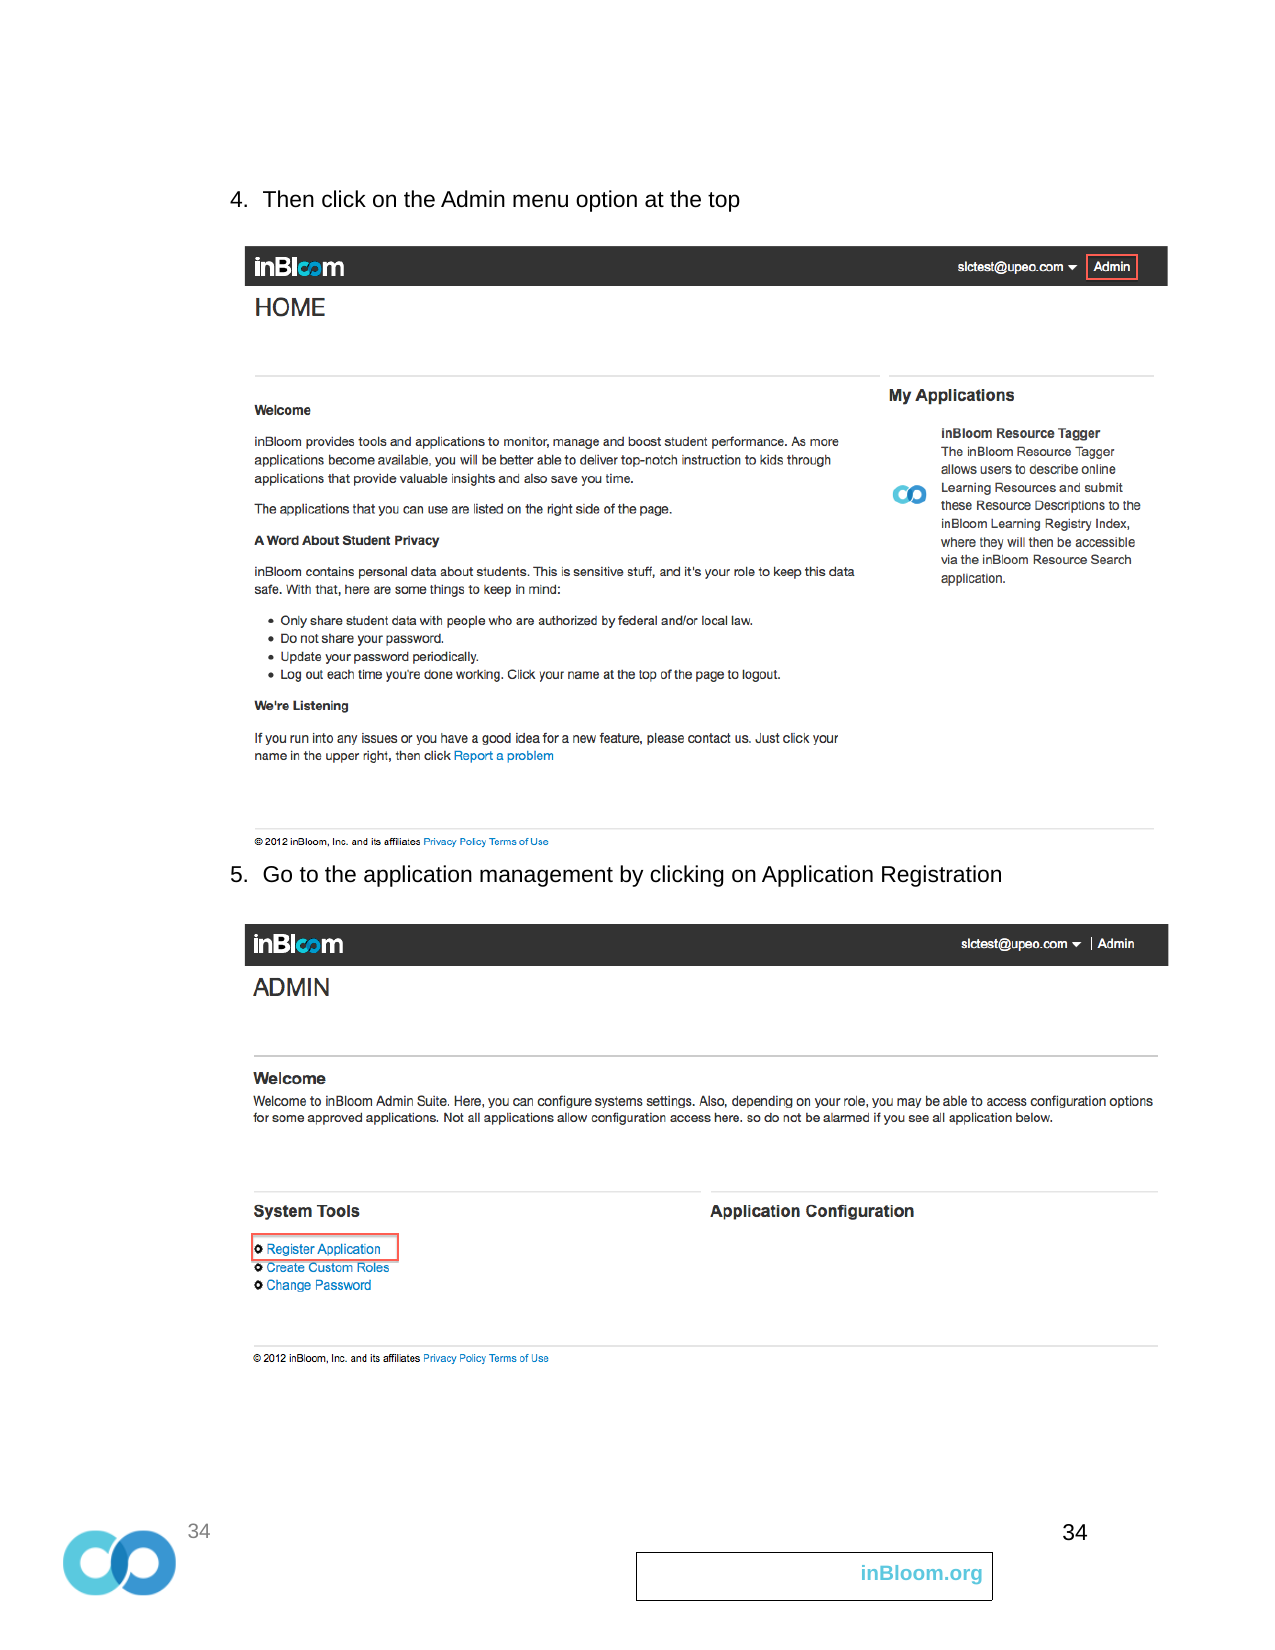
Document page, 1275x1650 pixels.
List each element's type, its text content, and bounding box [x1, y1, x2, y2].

picture [53, 1518, 926, 1635]
list Go to the application management by clicking on Application Registration [230, 861, 1087, 887]
picture [244, 246, 1168, 854]
picture [244, 924, 1169, 1377]
list Then click on the Admin menu option at the top [230, 186, 1087, 212]
